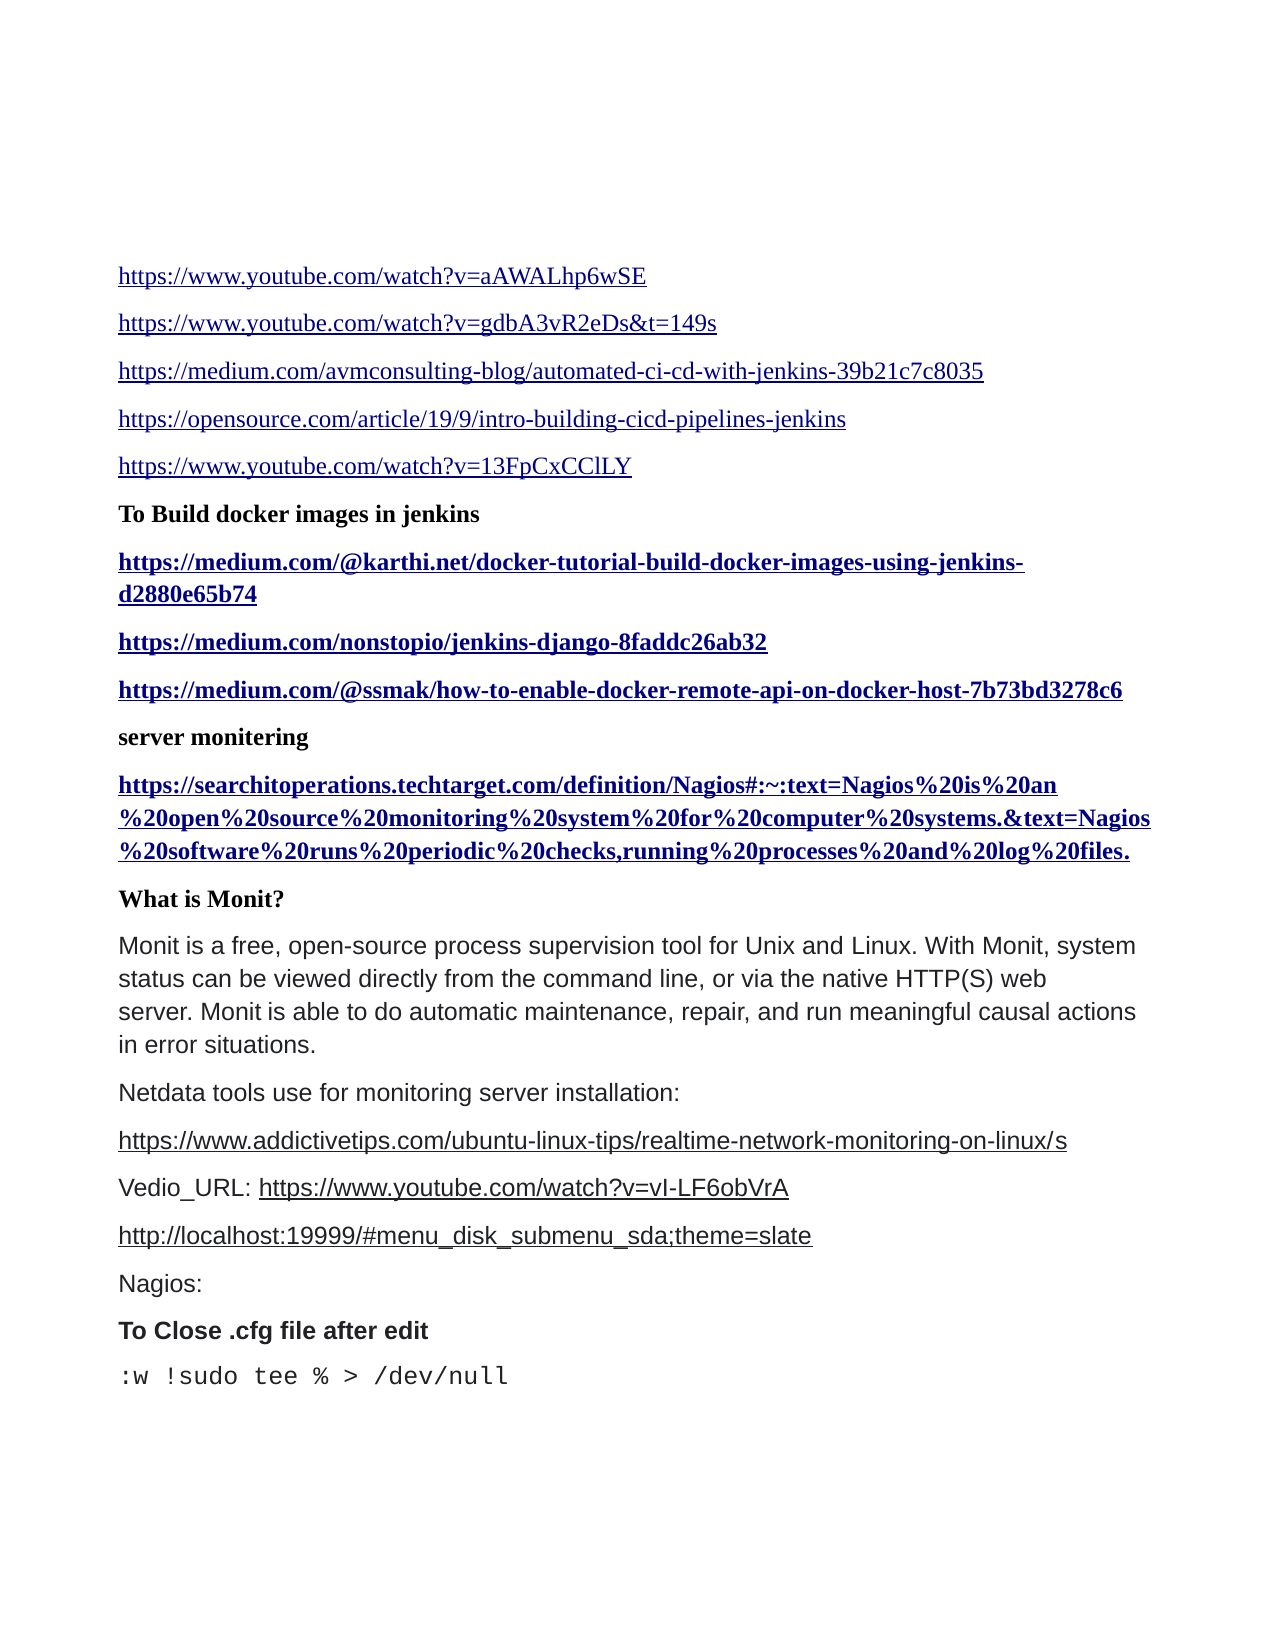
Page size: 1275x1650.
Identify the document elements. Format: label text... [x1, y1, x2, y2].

text https://www.youtube.com/watch?v=aAWALhp6wSE [118, 261, 1157, 290]
text https://opensource.com/article/19/9/intro-building-cicd-pipelines-jenkins [118, 404, 1157, 432]
text https://www.youtube.com/watch?v=13FpCxCClLY [118, 451, 1157, 480]
text https://medium.com/@karthi.net/docker-tutorial-build-docker-images-using-jenkins-d2880e65b74 [118, 547, 1157, 608]
text Monit is a free, open-source process supervision tool for Unix and Linux. With Monit, system status can be viewed directly from the command line, or via the native HTTP(S) web server. Monit is able to do automatic maintenance, repair, and run meaningful causal actions in error situations. [118, 931, 1157, 1059]
text What is Monit? [118, 884, 1157, 912]
text Netdata tools use for monitoring server installation: [118, 1078, 1157, 1107]
text https://medium.com/nonstopio/jenkins-django-8faddc26ab32 [118, 627, 1157, 656]
text https://searchitoperations.techtarget.com/definition/Nagios#:~:text=Nagios%20is%20an%20open%20source%20monitoring%20system%20for%20computer%20systems.&text=Nagios%20software%20runs%20periodic%20checks,running%20processes%20and%20log%20files. [118, 770, 1157, 865]
text server monitering [118, 722, 1157, 751]
text :w !sudo tee % > /dev/null [118, 1364, 1157, 1392]
text https://medium.com/avmconsulting-blog/automated-ci-cd-with-jenkins-39b21c7c8035 [118, 356, 1157, 385]
text https://www.addictivetips.com/ubuntu-linux-tips/realtime-network-monitoring-on-linux/s [118, 1126, 1157, 1154]
text Vedio_URL: https://www.youtube.com/watch?v=vI-LF6obVrA [118, 1173, 1157, 1202]
text To Build docker images in jenkins [118, 499, 1157, 528]
text http://localhost:19999/#menu_disk_submenu_sda;theme=slate [118, 1221, 1157, 1250]
text https://medium.com/@ssmak/how-to-enable-docker-remote-api-on-docker-host-7b73bd3278c6 [118, 675, 1157, 703]
text https://www.youtube.com/watch?v=gdbA3vR2eDs&t=149s [118, 308, 1157, 337]
text Nagios: [118, 1268, 1157, 1297]
text To Close .cfg file after edit [118, 1316, 1157, 1345]
